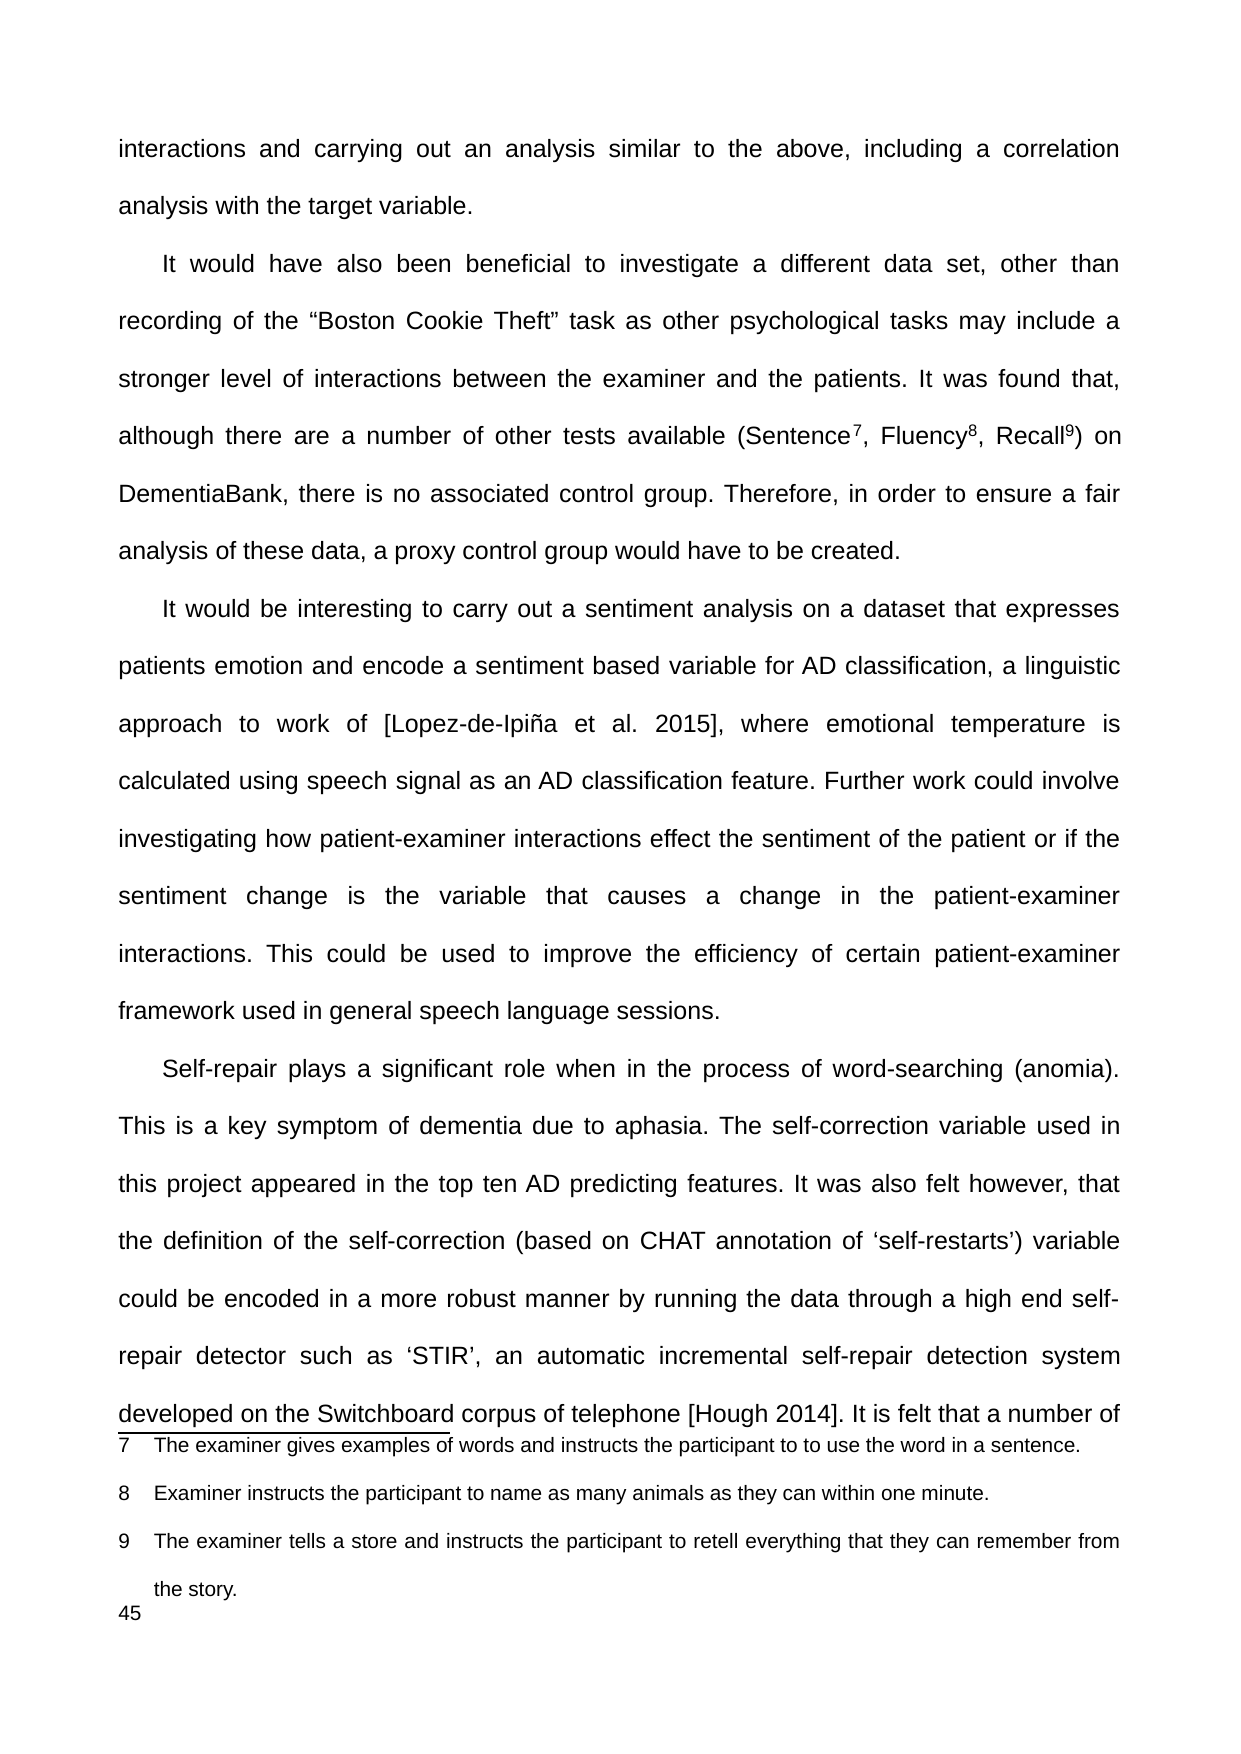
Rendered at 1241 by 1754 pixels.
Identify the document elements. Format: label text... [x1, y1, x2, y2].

text interactions and carrying out an analysis similar to the above, including a correlation analysis with the target variable. [118, 133, 1122, 220]
text The examiner gives examples of words and instructs the participant to to use the word in a sentence. [118, 1433, 1122, 1457]
text Examiner instructs the participant to name as many animals as they can within one minute. [118, 1481, 1122, 1504]
text Self-repair plays a significant role when in the process of word-searching (anomia). This is a key symptom of dementia due to aphasia. The self-correction variable used in this project appeared in the top ten AD predicting features. It was also felt however, that the definition of the self-correction (based on CHAT annotation of ‘self-restarts’) variable could be encoded in a more robust manner by running the data through a high end self-repair detector such as ‘STIR’, an automatic incremental self-repair detection system developed on the Switchboard corpus of telephone [Hough 2014]. It is felt that a number of [118, 1053, 1122, 1427]
text It would have also been beneficial to investigate a different data set, other than recording of the “Boston Cookie Theft” task as other psychological tasks may include a stronger level of interactions between the examiner and the patients. It was found that, although there are a number of other tests available (Sentence, Fluency, Recall) on DementiaBank, there is no associated control group. Therefore, in order to ensure a fair analysis of these data, a proxy control group would have to be created. [118, 248, 1122, 565]
text The examiner tells a store and instructs the participant to retell everything that they can remember from the story. [118, 1528, 1122, 1600]
text It would be interesting to carry out a sentiment analysis on a dataset that expresses patients emotion and encode a sentiment based variable for AD classification, a linguistic approach to work of [Lopez-de-Ipiña et al. 2015], where emotional temperature is calculated using speech signal as an AD classification feature. Further work could involve investigating how patient-examiner interactions effect the sentiment of the patient or if the sentiment change is the variable that causes a change in the patient-examiner interactions. This could be used to improve the efficiency of certain patient-examiner framework used in general speech language sessions. [118, 593, 1122, 1025]
